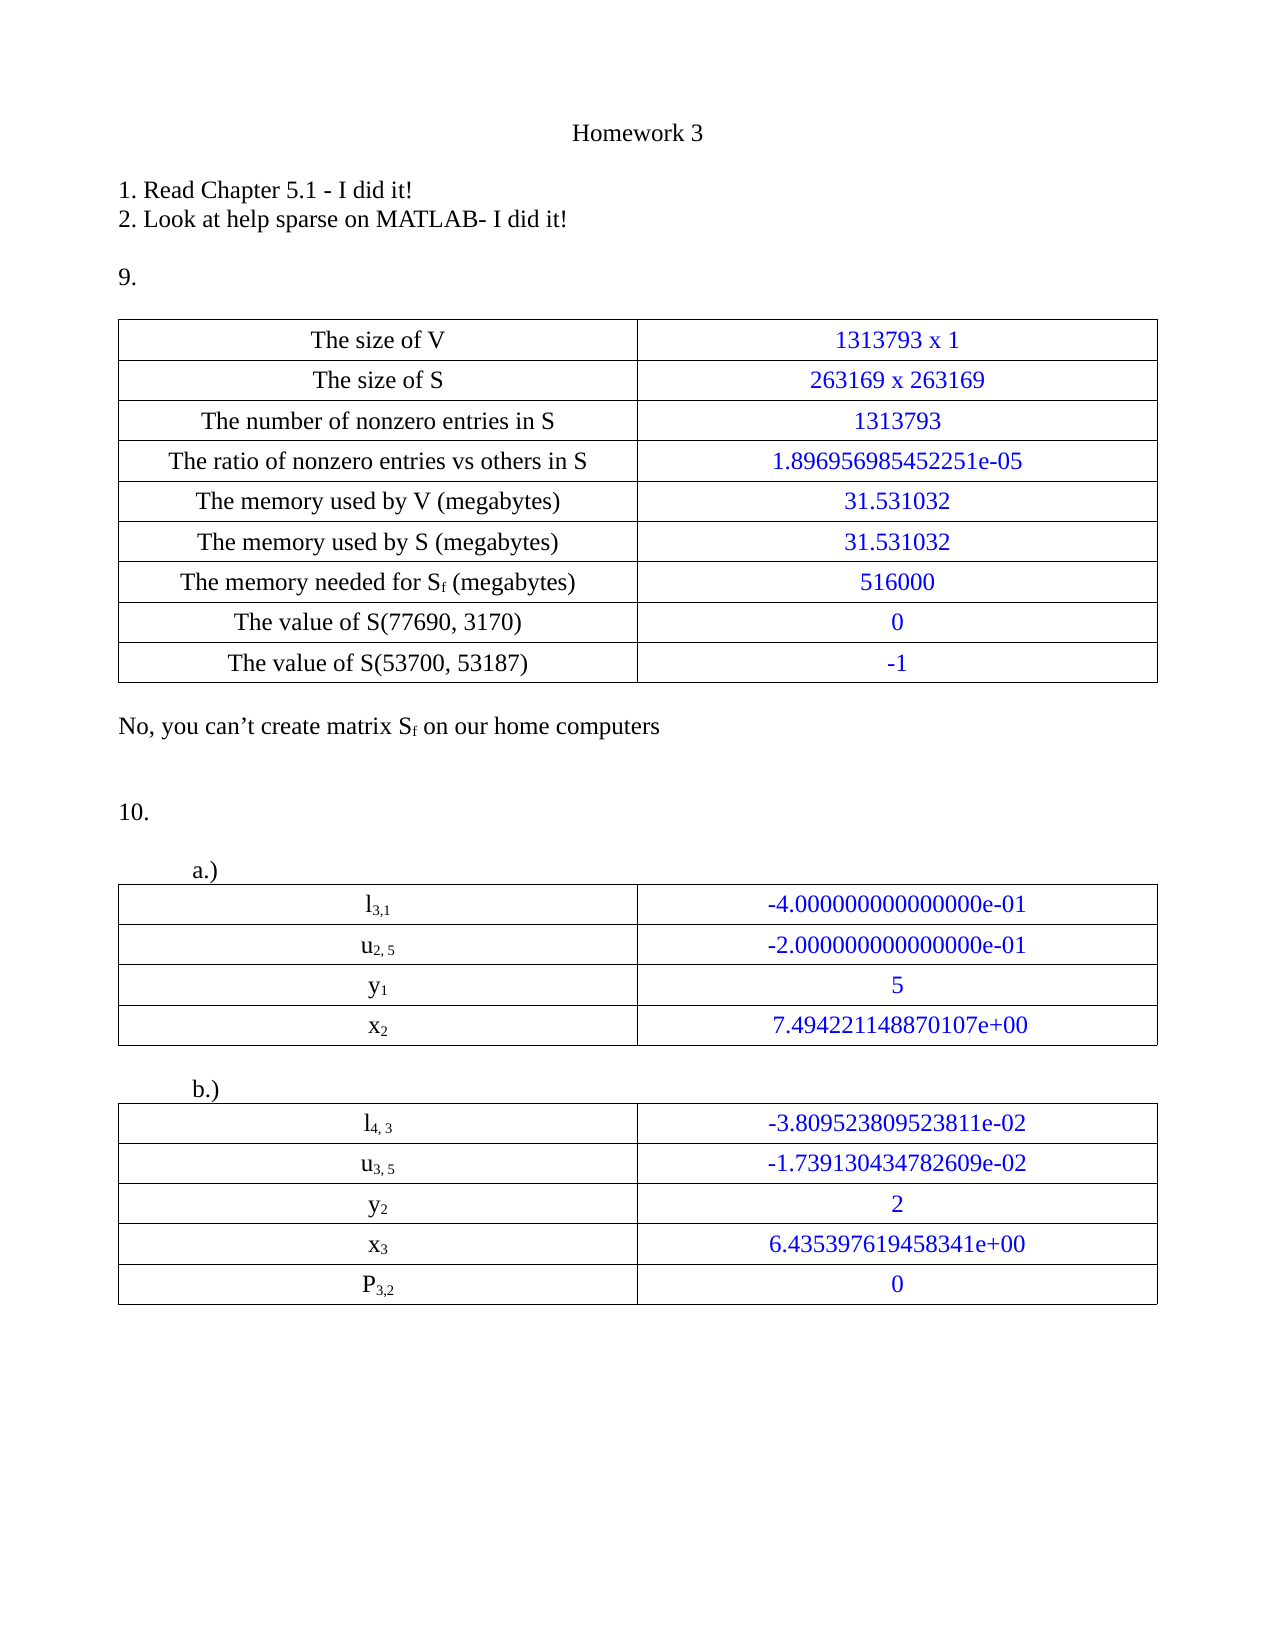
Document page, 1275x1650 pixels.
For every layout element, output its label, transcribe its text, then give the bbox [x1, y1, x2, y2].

table_cell 516000 [638, 562, 1157, 602]
table_cell The number of nonzero entries in S [119, 401, 637, 440]
table_header P3,2 [119, 1265, 637, 1304]
table_cell x2 [119, 1006, 637, 1045]
text b.) [118, 1074, 1157, 1102]
table_cell 1.896956985452251e-05 [638, 441, 1157, 481]
table_cell 263169 x 263169 [638, 361, 1157, 400]
table_cell 1313793 [638, 401, 1157, 440]
table_cell 0 [638, 603, 1157, 642]
table_cell u3, 5 [119, 1144, 637, 1183]
table_cell -1.739130434782609e-02 [638, 1144, 1157, 1183]
table_header The size of V [119, 320, 637, 360]
text 2. Look at help sparse on MATLAB- I did it! [118, 204, 1157, 233]
table_cell -1 [638, 643, 1157, 682]
table_cell 2 [638, 1184, 1157, 1223]
table_header -3.809523809523811e-02 [638, 1104, 1157, 1143]
table_cell 31.531032 [638, 522, 1157, 561]
text 10. [118, 797, 1157, 826]
table_header 0 [638, 1265, 1157, 1304]
table_cell The value of S(53700, 53187) [119, 643, 637, 682]
table_cell The value of S(77690, 3170) [119, 603, 637, 642]
table_cell The memory needed for Sf (megabytes) [119, 562, 637, 602]
table_cell -2.000000000000000e-01 [638, 925, 1157, 964]
table_cell The memory used by S (megabytes) [119, 522, 637, 561]
text 1. Read Chapter 5.1 - I did it! [118, 176, 1157, 204]
table_header 1313793 x 1 [638, 320, 1157, 360]
text No, you can’t create matrix Sf on our home computers [118, 711, 1157, 740]
table_cell y1 [119, 965, 637, 1004]
table_header -4.000000000000000e-01 [638, 885, 1157, 924]
table_cell The memory used by V (megabytes) [119, 482, 637, 521]
table_cell The ratio of nonzero entries vs others in S [119, 441, 637, 481]
table_cell 6.435397619458341e+00 [638, 1224, 1157, 1264]
text a.) [118, 855, 1157, 883]
table_cell 5 [638, 965, 1157, 1004]
table_header l3,1 [119, 885, 637, 924]
text Homework 3 [118, 118, 1157, 147]
table_cell The size of S [119, 361, 637, 400]
table_cell x3 [119, 1224, 637, 1264]
table_cell 31.531032 [638, 482, 1157, 521]
text 9. [118, 262, 1157, 291]
table_cell 7.494221148870107e+00 [638, 1006, 1157, 1045]
table_cell u2, 5 [119, 925, 637, 964]
table_cell y2 [119, 1184, 637, 1223]
table_header l4, 3 [119, 1104, 637, 1143]
